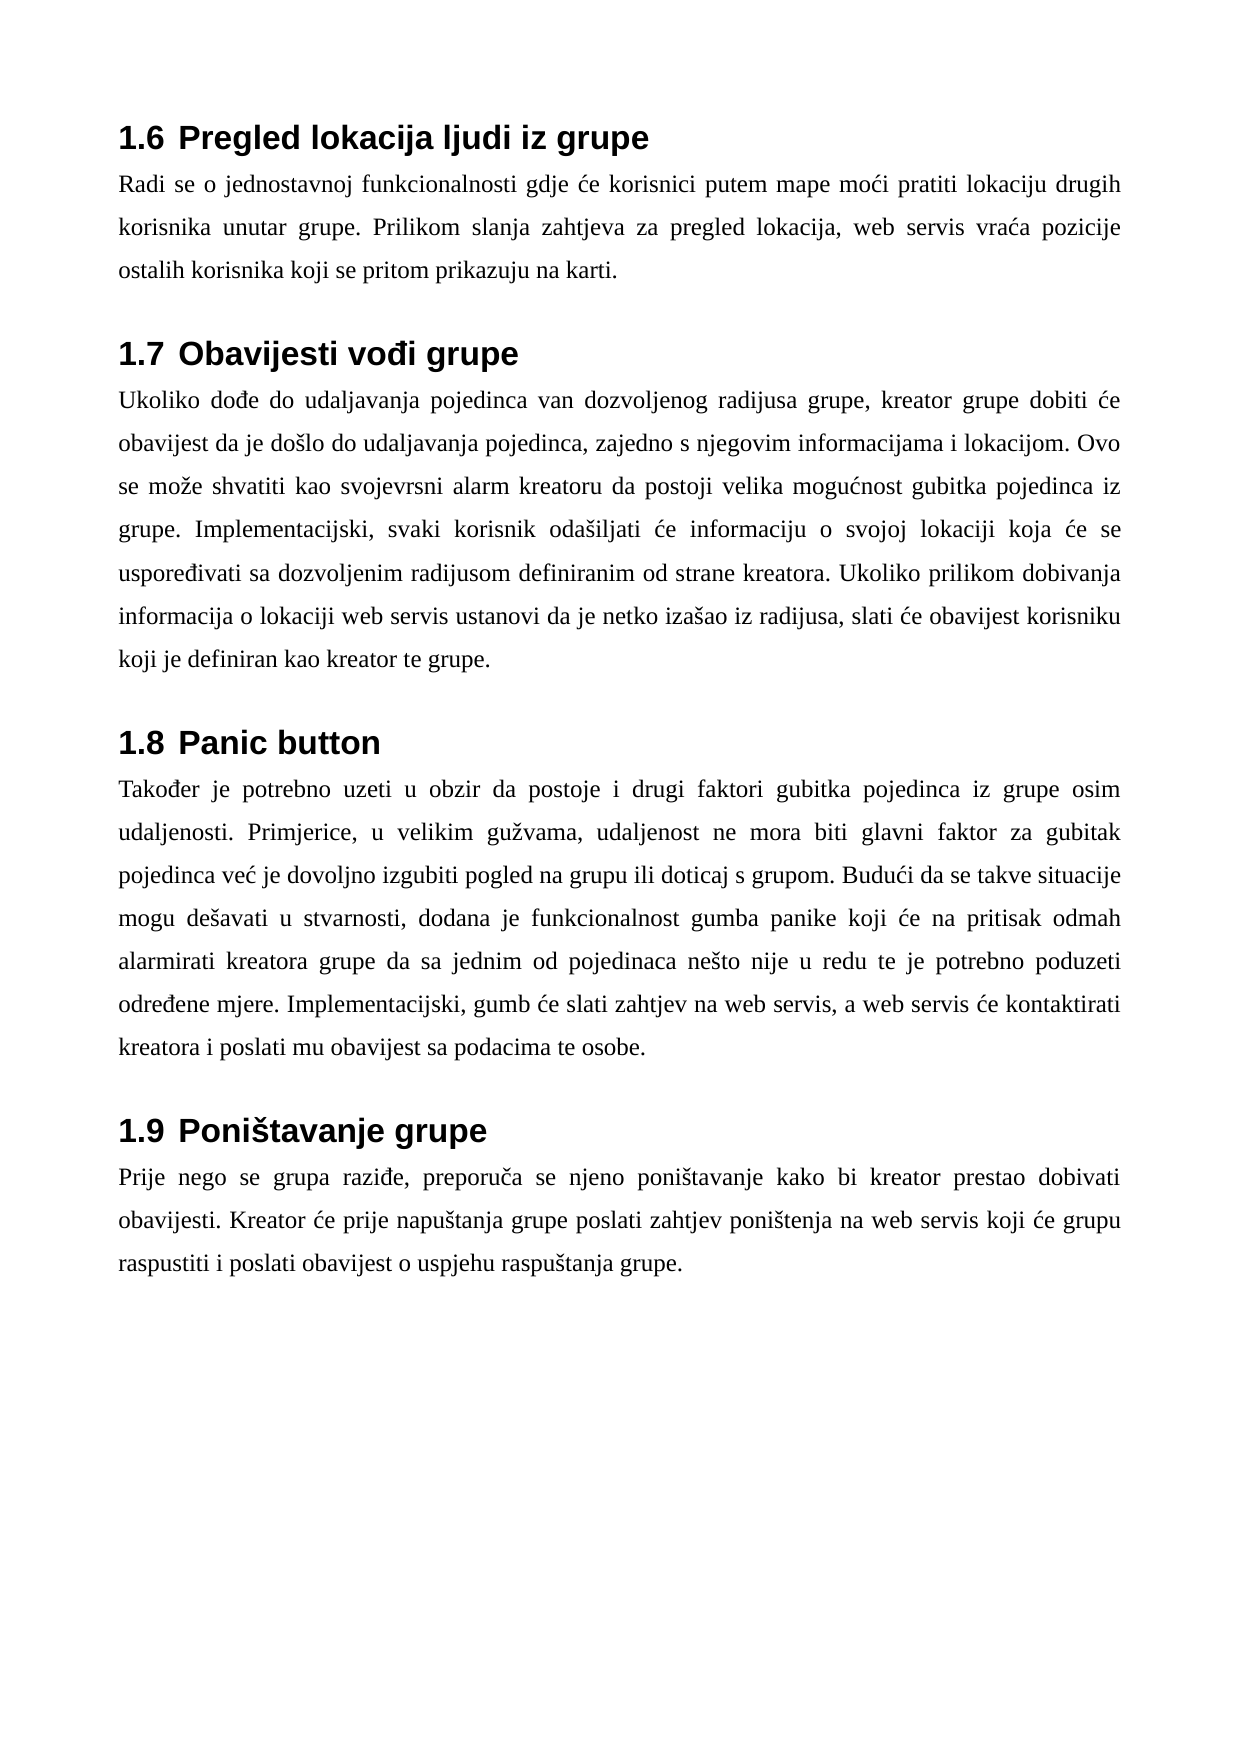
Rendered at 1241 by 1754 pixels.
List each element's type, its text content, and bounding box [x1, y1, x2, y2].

text Ukoliko dođe do udaljavanja pojedinca van dozvoljenog radijusa grupe, kreator grupe dobiti će obavijest da je došlo do udaljavanja pojedinca, zajedno s njegovim informacijama i lokacijom. Ovo se može shvatiti kao svojevrsni alarm kreatoru da postoji velika mogućnost gubitka pojedinca iz grupe. Implementacijski, svaki korisnik odašiljati će informaciju o svojoj lokaciji koja će se uspoređivati sa dozvoljenim radijusom definiranim od strane kreatora. Ukoliko prilikom dobivanja informacija o lokaciji web servis ustanovi da je netko izašao iz radijusa, slati će obavijest korisniku koji je definiran kao kreator te grupe. [118, 385, 1122, 673]
subtitle Poništavanje grupe [118, 1111, 1122, 1149]
subtitle Obavijesti vođi grupe [118, 334, 1122, 373]
subtitle Pregled lokacija ljudi iz grupe [118, 118, 1122, 157]
text Prije nego se grupa raziđe, preporuča se njeno poništavanje kako bi kreator prestao dobivati obavijesti. Kreator će prije napuštanja grupe poslati zahtjev poništenja na web servis koji će grupu raspustiti i poslati obavijest o uspjehu raspuštanja grupe. [118, 1162, 1122, 1277]
text Također je potrebno uzeti u obzir da postoje i drugi faktori gubitka pojedinca iz grupe osim udaljenosti. Primjerice, u velikim gužvama, udaljenost ne mora biti glavni faktor za gubitak pojedinca već je dovoljno izgubiti pogled na grupu ili doticaj s grupom. Budući da se takve situacije mogu dešavati u stvarnosti, dodana je funkcionalnost gumba panike koji će na pritisak odmah alarmirati kreatora grupe da sa jednim od pojedinaca nešto nije u redu te je potrebno poduzeti određene mjere. Implementacijski, gumb će slati zahtjev na web servis, a web servis će kontaktirati kreatora i poslati mu obavijest sa podacima te osobe. [118, 774, 1122, 1061]
subtitle Panic button [118, 722, 1122, 761]
text Radi se o jednostavnoj funkcionalnosti gdje će korisnici putem mape moći pratiti lokaciju drugih korisnika unutar grupe. Prilikom slanja zahtjeva za pregled lokacija, web servis vraća pozicije ostalih korisnika koji se pritom prikazuju na karti. [118, 169, 1122, 284]
